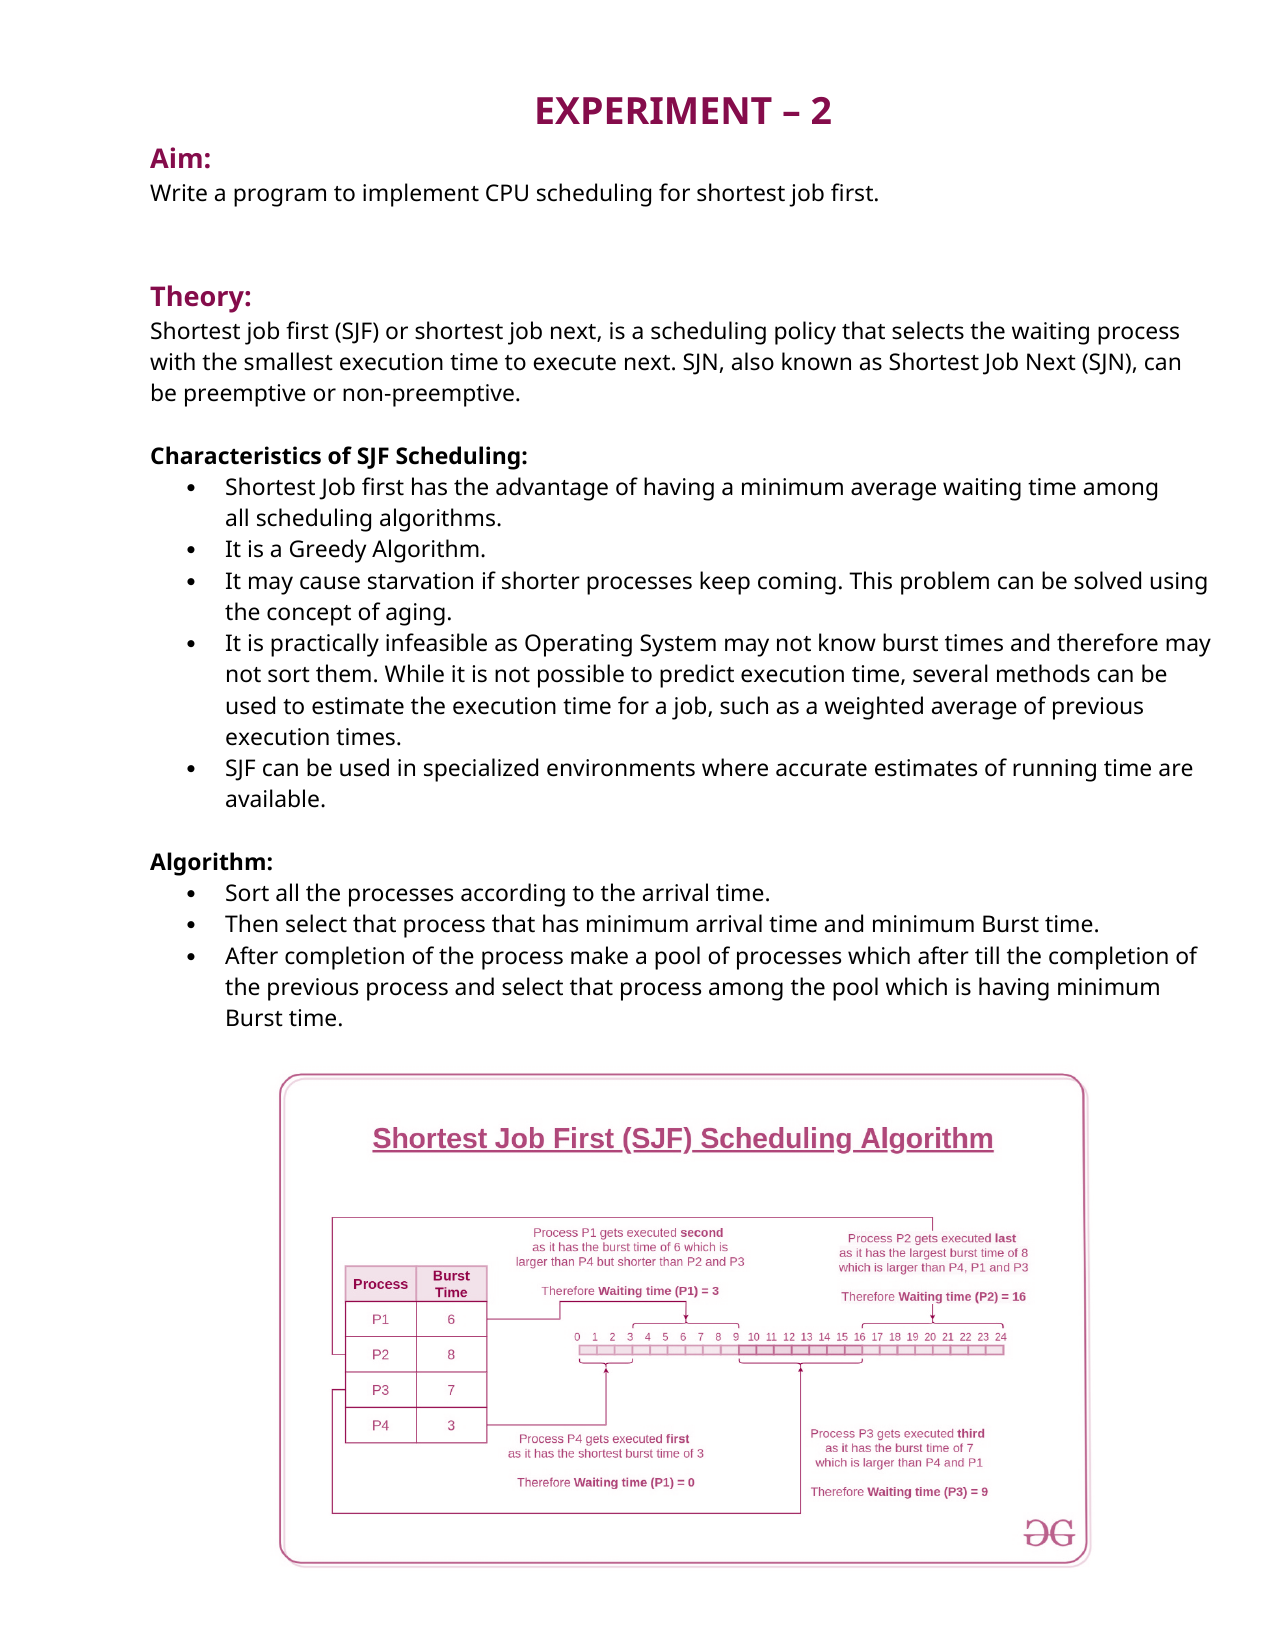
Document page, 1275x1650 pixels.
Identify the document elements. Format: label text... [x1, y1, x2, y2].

list It may cause starvation if shorter processes keep coming. This problem can be solved using the concept of aging. [187, 565, 1216, 627]
list Shortest Job first has the advantage of having a minimum average waiting time among all scheduling algorithms. [187, 471, 1216, 533]
list Sort all the processes according to the arrival time. [187, 877, 1216, 908]
subtitle Aim: [150, 140, 1216, 177]
text Algorithm: [150, 846, 1216, 877]
subtitle EXPERIMENT – 2 [150, 84, 1216, 135]
list Then select that process that has minimum arrival time and minimum Burst time. [187, 908, 1216, 940]
list It is a Greedy Algorithm. [187, 533, 1216, 565]
list SJF can be used in specialized environments where accurate estimates of running time are available. [187, 752, 1216, 815]
list After completion of the process make a pool of processes which after till the completion of the previous process and select that process among the pool which is having minimum Burst time. [187, 940, 1216, 1033]
text Shortest job first (SJF) or shortest job next, is a scheduling policy that selects the waiting process with the smallest execution time to execute next. SJN, also known as Shortest Job Next (SJN), can be preemptive or non-preemptive. [150, 315, 1216, 408]
text Characteristics of SJF Scheduling: [150, 440, 1216, 471]
subtitle Theory: [150, 277, 1216, 314]
text Write a program to implement CPU scheduling for shortest job first. [150, 177, 1216, 208]
list It is practically infeasible as Operating System may not know burst times and therefore may not sort them. While it is not possible to predict execution time, several methods can be used to estimate the execution time for a job, such as a weighted average of previous execution times. [187, 627, 1216, 752]
